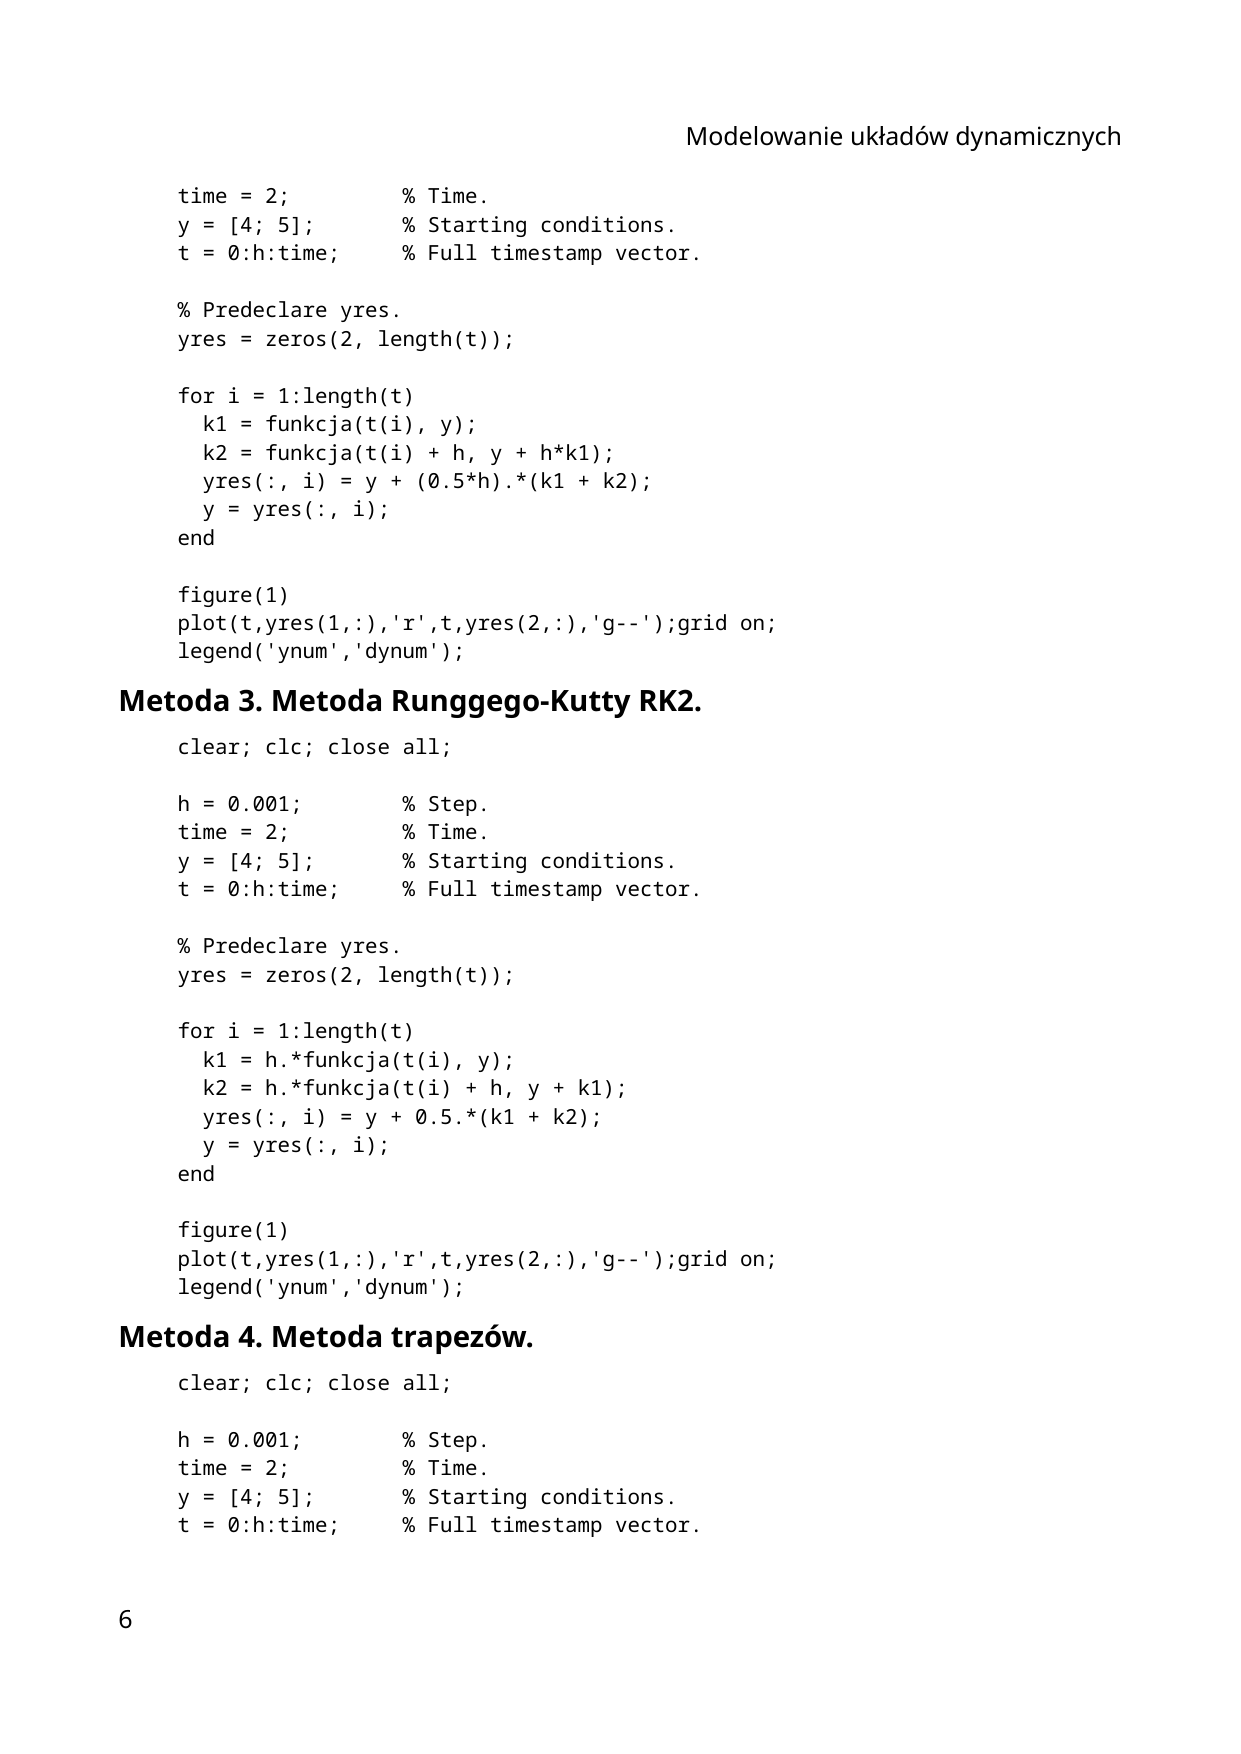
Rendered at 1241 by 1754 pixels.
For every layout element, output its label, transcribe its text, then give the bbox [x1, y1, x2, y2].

text t = 0:h:time; % Full timestamp vector. [177, 238, 1122, 267]
text y = yres(:, i); [177, 1130, 1122, 1159]
text yres = zeros(2, length(t)); [177, 960, 1122, 988]
text for i = 1:length(t) [177, 381, 1122, 409]
text end [177, 1159, 1122, 1187]
text h = 0.001; % Step. [177, 1425, 1122, 1453]
text time = 2; % Time. [177, 817, 1122, 846]
text yres = zeros(2, length(t)); [177, 324, 1122, 352]
subtitle Metoda 4. Metoda trapezów. [118, 1316, 1122, 1356]
text yres(:, i) = y + 0.5.*(k1 + k2); [177, 1102, 1122, 1130]
text % Predeclare yres. [177, 931, 1122, 960]
text y = yres(:, i); [177, 494, 1122, 523]
text h = 0.001; % Step. [177, 789, 1122, 817]
text time = 2; % Time. [177, 1453, 1122, 1482]
text end [177, 523, 1122, 551]
text legend('ynum','dynum'); [177, 1272, 1122, 1301]
text clear; clc; close all; [177, 1368, 1122, 1396]
text y = [4; 5]; % Starting conditions. [177, 846, 1122, 874]
text clear; clc; close all; [177, 732, 1122, 761]
text for i = 1:length(t) [177, 1017, 1122, 1045]
text t = 0:h:time; % Full timestamp vector. [177, 1510, 1122, 1539]
text k2 = h.*funkcja(t(i) + h, y + k1); [177, 1073, 1122, 1102]
text y = [4; 5]; % Starting conditions. [177, 1482, 1122, 1510]
text time = 2; % Time. [177, 182, 1122, 210]
text t = 0:h:time; % Full timestamp vector. [177, 874, 1122, 903]
text y = [4; 5]; % Starting conditions. [177, 210, 1122, 238]
text k1 = funkcja(t(i), y); [177, 409, 1122, 438]
text % Predeclare yres. [177, 295, 1122, 324]
text plot(t,yres(1,:),'r',t,yres(2,:),'g--');grid on; [177, 608, 1122, 637]
text k2 = funkcja(t(i) + h, y + h*k1); [177, 438, 1122, 466]
text k1 = h.*funkcja(t(i), y); [177, 1045, 1122, 1073]
text figure(1) [177, 580, 1122, 608]
subtitle Metoda 3. Metoda Runggego-Kutty RK2. [118, 680, 1122, 720]
text legend('ynum','dynum'); [177, 637, 1122, 665]
text plot(t,yres(1,:),'r',t,yres(2,:),'g--');grid on; [177, 1244, 1122, 1272]
text yres(:, i) = y + (0.5*h).*(k1 + k2); [177, 466, 1122, 494]
text figure(1) [177, 1216, 1122, 1244]
